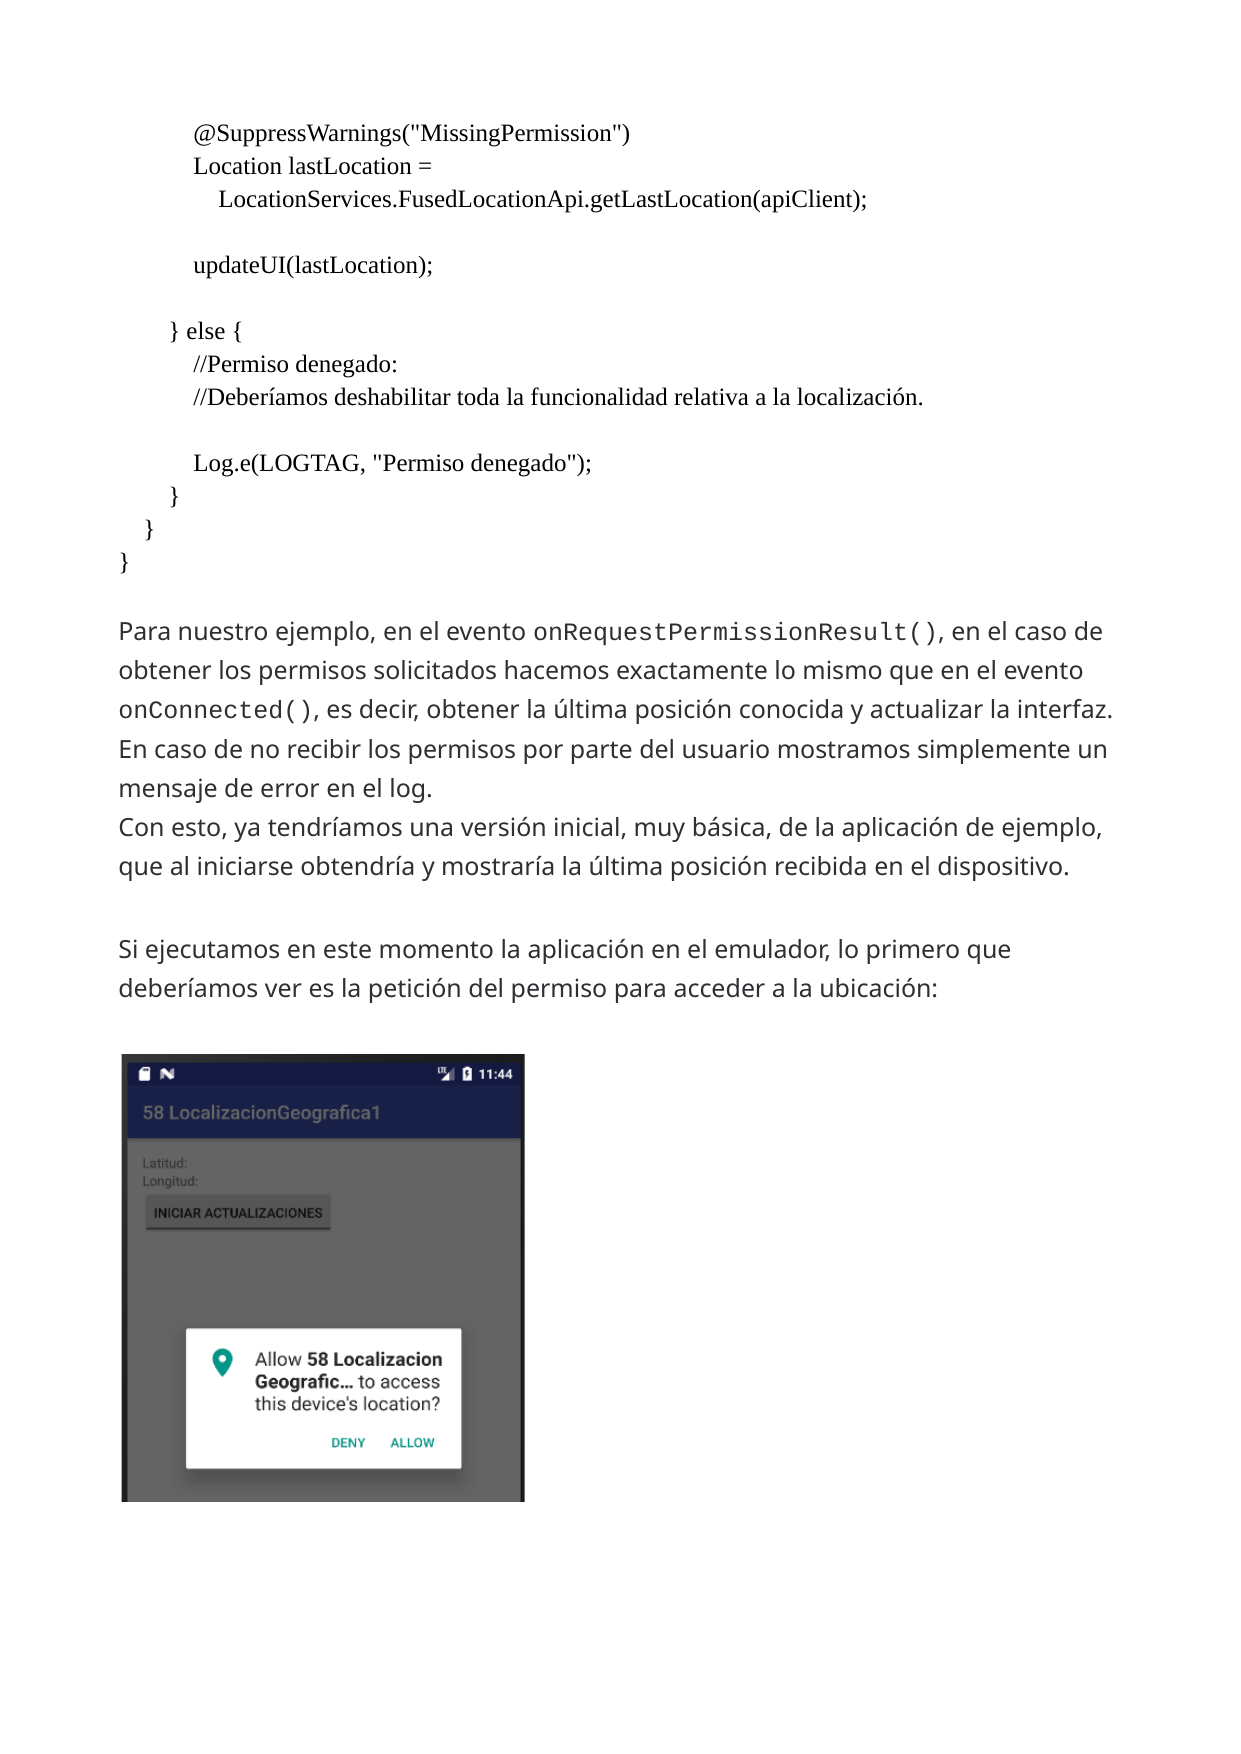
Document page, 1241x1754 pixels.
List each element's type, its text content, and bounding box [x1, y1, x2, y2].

text Log.e(LOGTAG, "Permiso denegado"); [118, 448, 1122, 477]
text } else { [118, 316, 1122, 345]
text updateUI(lastLocation); [118, 250, 1122, 279]
text } [118, 481, 1122, 510]
picture [121, 1054, 525, 1502]
text //Deberíamos deshabilitar toda la funcionalidad relativa a la localización. [118, 382, 1122, 411]
text Location lastLocation = [118, 151, 1122, 180]
text Si ejecutamos en este momento la aplicación en el emulador, lo primero que deberíamos ver es la petición del permiso para acceder a la ubicación: [118, 932, 1122, 1005]
text Con esto, ya tendríamos una versión inicial, muy básica, de la aplicación de ejemplo, que al iniciarse obtendría y mostraría la última posición recibida en el dispositivo. [118, 810, 1122, 883]
text Para nuestro ejemplo, en el evento onRequestPermissionResult(), en el caso de obtener los permisos solicitados hacemos exactamente lo mismo que en el evento onConnected(), es decir, obtener la última posición conocida y actualizar la interfaz. En caso de no recibir los permisos por parte del usuario mostramos simplemente un mensaje de error en el log. [118, 613, 1122, 804]
text } [118, 514, 1122, 543]
text @SuppressWarnings("MissingPermission") [118, 118, 1122, 147]
text } [118, 547, 1122, 576]
text LocationServices.FusedLocationApi.getLastLocation(apiClient); [118, 184, 1122, 213]
text //Permiso denegado: [118, 349, 1122, 378]
